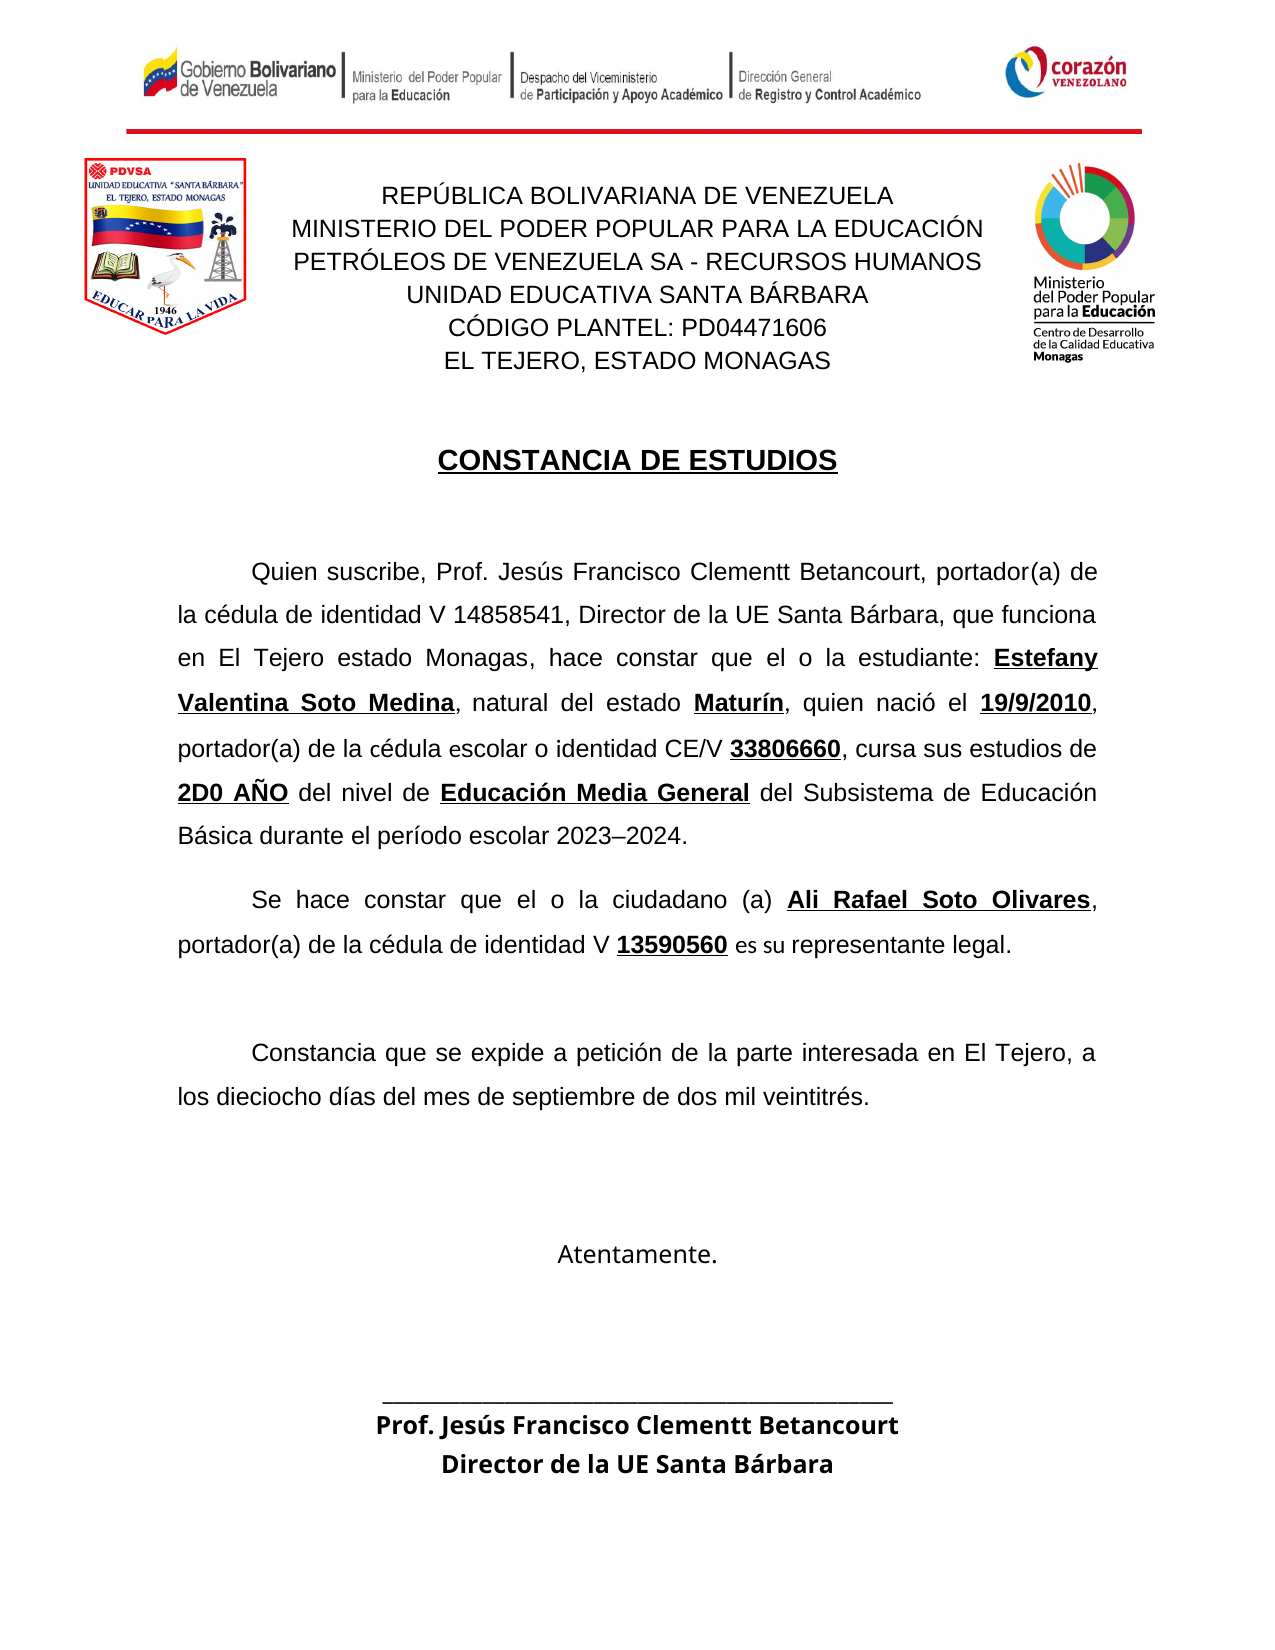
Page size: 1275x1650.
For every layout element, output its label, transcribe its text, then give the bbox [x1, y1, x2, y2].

subtitle REPÚBLICA BOLIVARIANA DE VENEZUELA [252, 181, 978, 209]
subtitle MINISTERIO DEL PODER POPULAR PARA LA EDUCACIÓN [252, 214, 978, 242]
text CÓDIGO PLANTEL: PD04471606 [177, 313, 978, 341]
text UNIDAD EDUCATIVA SANTA BÁRBARA [252, 280, 978, 308]
text Prof. Jesús Francisco Clementt Betancourt [177, 1407, 1098, 1441]
picture [126, 11, 1142, 134]
text Quien suscribe, Prof. Jesús Francisco Clementt Betancourt, portador(a) de la cédula de identidad V 14858541, Director de la UE Santa Bárbara, que funciona en El Tejero estado Monagas, hace constar que el o la estudiante: Estefany Valentina Soto Medina, natural del estado Maturín, quien nació el 19/9/2010, portador(a) de la cédula escolar o identidad CE/V 33806660, cursa sus estudios de 2D0 AÑO del nivel de Educación Media General del Subsistema de Educación Básica durante el período escolar 2023–2024. [177, 557, 1098, 849]
picture [978, 153, 1200, 377]
text EL TEJERO, ESTADO MONAGAS [177, 346, 978, 374]
text Se hace constar que el o la ciudadano (a) Ali Rafael Soto Olivares, portador(a) de la cédula de identidad V 13590560 es su representante legal. [177, 885, 1098, 959]
picture [79, 158, 252, 335]
text Atentamente. [177, 1237, 1098, 1271]
text Director de la UE Santa Bárbara [177, 1447, 1098, 1481]
subtitle PETRÓLEOS DE VENEZUELA SA - RECURSOS HUMANOS [252, 247, 978, 275]
text Constancia que se expide a petición de la parte interesada en El Tejero, a los dieciocho días del mes de septiembre de dos mil veintitrés. [177, 1038, 1098, 1110]
subtitle CONSTANCIA DE ESTUDIOS [177, 443, 1098, 476]
text ______________________________________________ [177, 1373, 1098, 1407]
